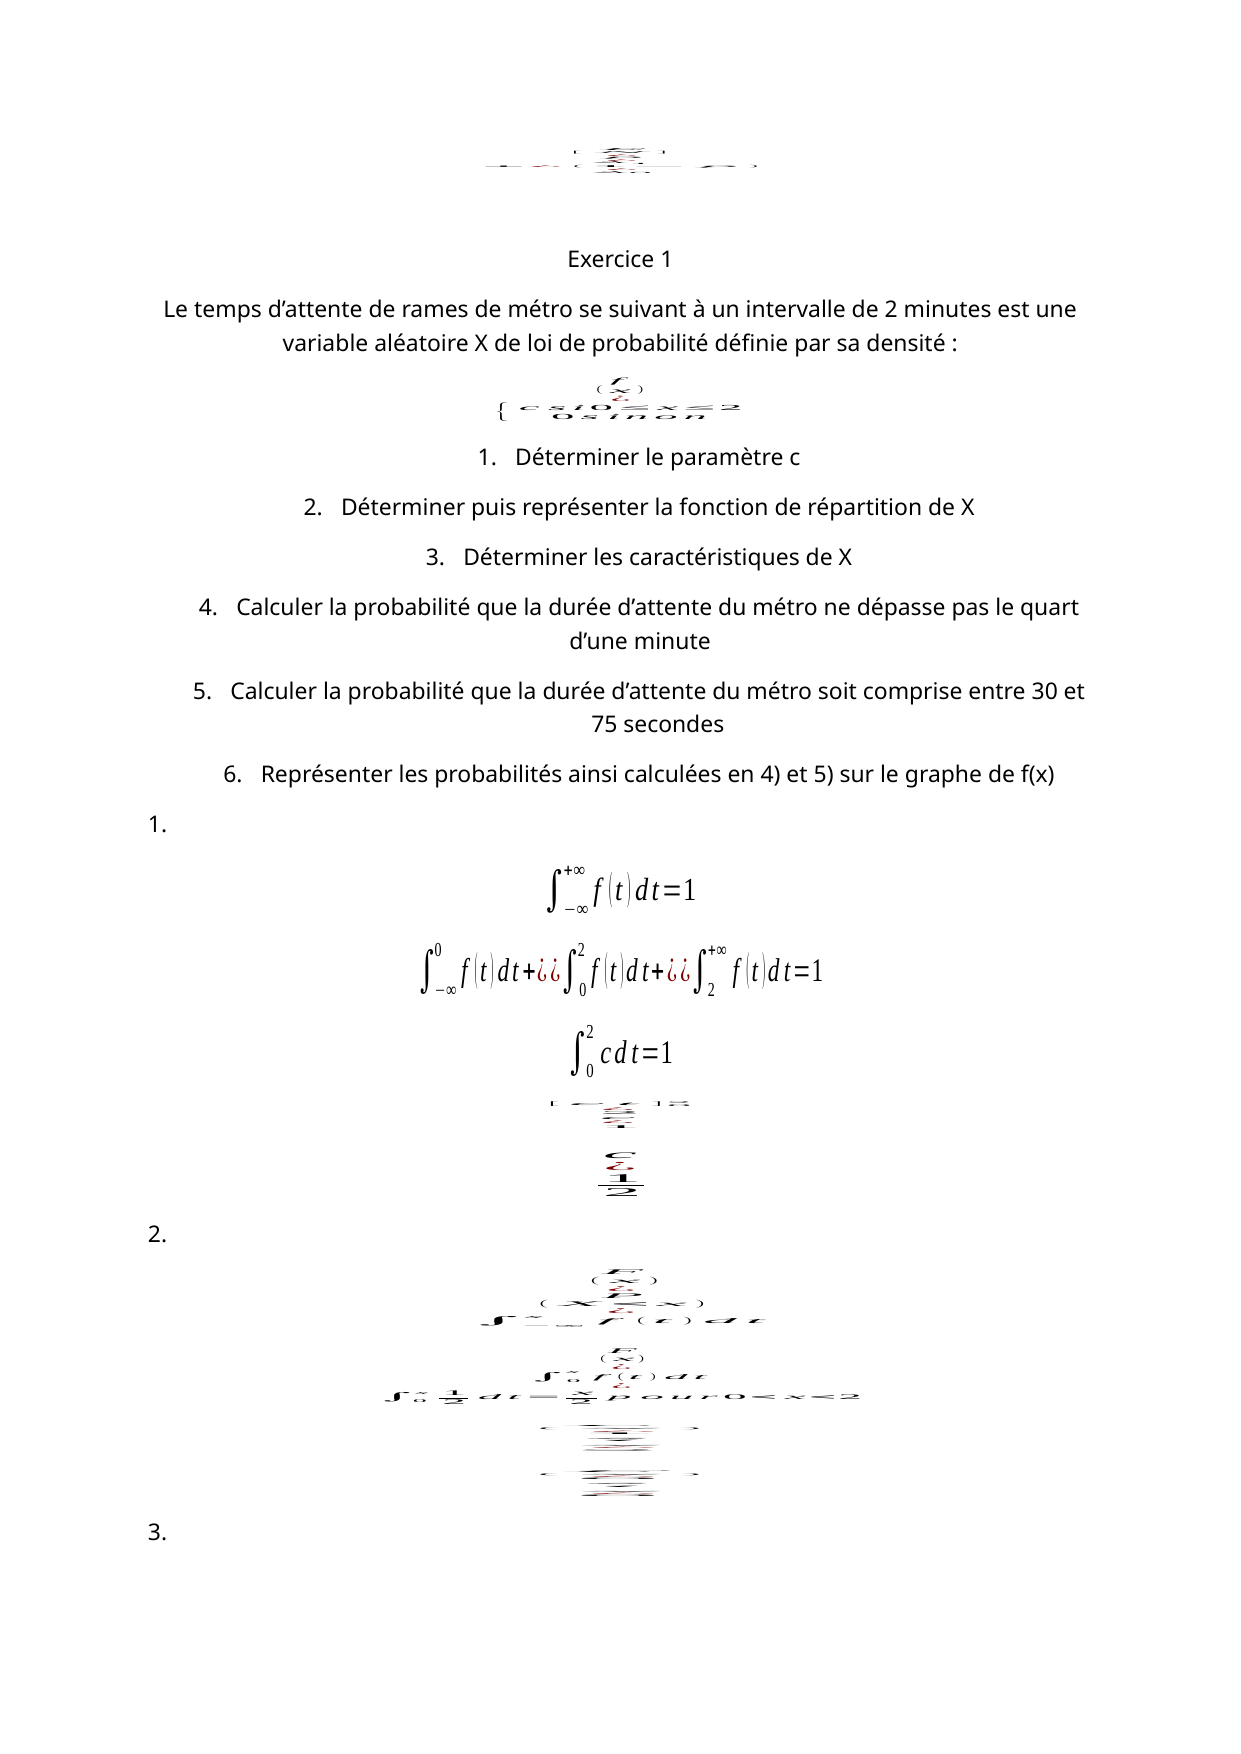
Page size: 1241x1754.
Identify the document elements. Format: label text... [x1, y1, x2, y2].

text Le temps d’attente de rames de métro se suivant à un intervalle de 2 minutes est une variable aléatoire X de loi de probabilité définie par sa densité : [148, 293, 1093, 358]
list Déterminer les caractéristiques de X [185, 541, 1093, 572]
text 3. [148, 1516, 1093, 1547]
list Calculer la probabilité que la durée d’attente du métro ne dépasse pas le quart d’une minute [185, 591, 1093, 656]
list Déterminer le paramètre c [185, 441, 1093, 472]
text Exercice 1 [148, 243, 1093, 274]
list Déterminer puis représenter la fonction de répartition de X [185, 491, 1093, 522]
text 1. [148, 808, 1093, 840]
list Calculer la probabilité que la durée d’attente du métro soit comprise entre 30 et 75 secondes [185, 675, 1093, 739]
text 2. [148, 1218, 1093, 1250]
list Représenter les probabilités ainsi calculées en 4) et 5) sur le graphe de f(x) [185, 758, 1093, 789]
